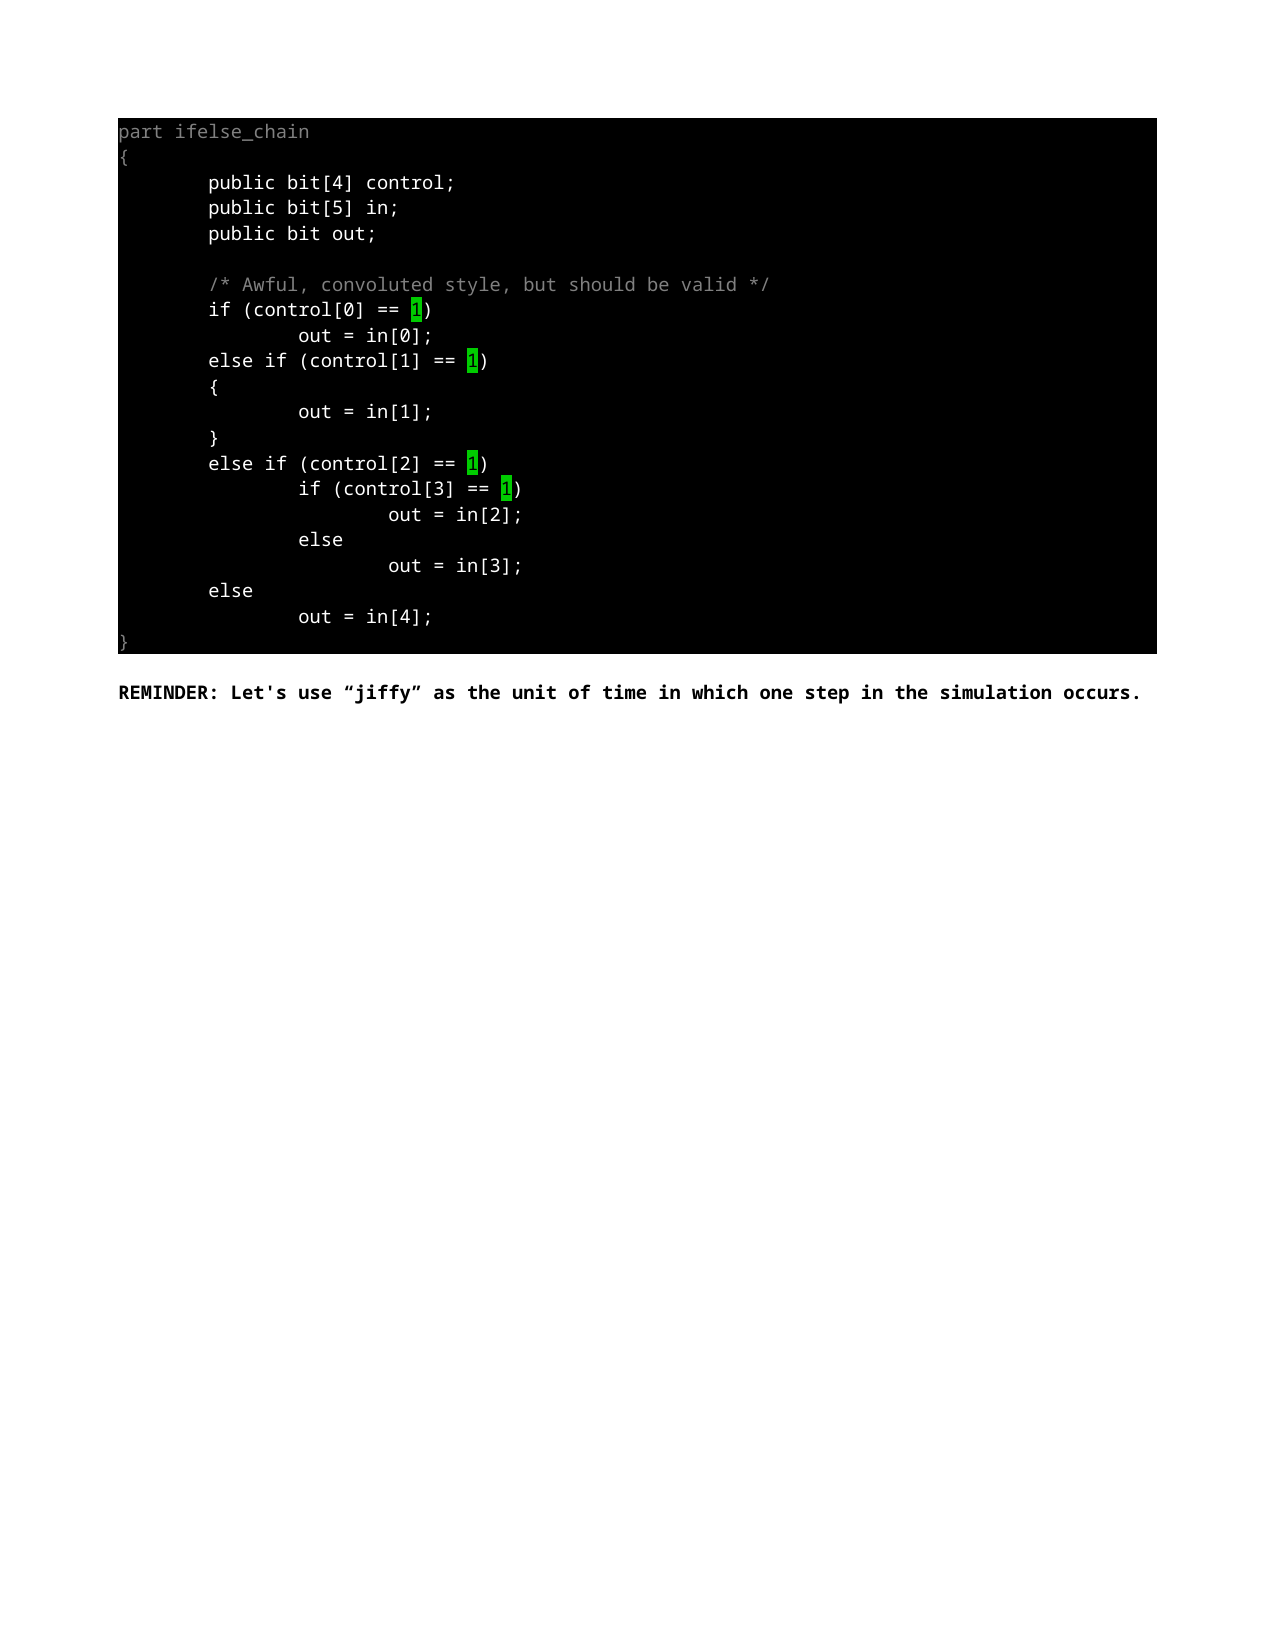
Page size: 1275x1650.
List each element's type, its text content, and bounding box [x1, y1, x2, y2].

text else if (control[2] == 1) [118, 450, 1157, 475]
text out = in[3]; [118, 552, 1157, 577]
text REMINDER: Let's use “jiffy” as the unit of time in which one step in the simulation occurs. [118, 679, 1157, 705]
text } [118, 424, 1157, 450]
text public bit[5] in; [118, 195, 1157, 220]
text out = in[4]; [118, 603, 1157, 628]
text else if (control[1] == 1) [118, 348, 1157, 373]
text out = in[2]; [118, 501, 1157, 526]
text public bit out; [118, 220, 1157, 246]
text else [118, 526, 1157, 552]
text if (control[0] == 1) [118, 297, 1157, 322]
text if (control[3] == 1) [118, 475, 1157, 501]
text public bit[4] control; [118, 169, 1157, 195]
text { [118, 144, 1157, 169]
text /* Awful, convoluted style, but should be valid */ [118, 271, 1157, 297]
text { [118, 373, 1157, 399]
text out = in[0]; [118, 322, 1157, 348]
text part ifelse_chain [118, 118, 1157, 144]
text } [118, 628, 1157, 654]
text else [118, 577, 1157, 603]
text out = in[1]; [118, 399, 1157, 424]
